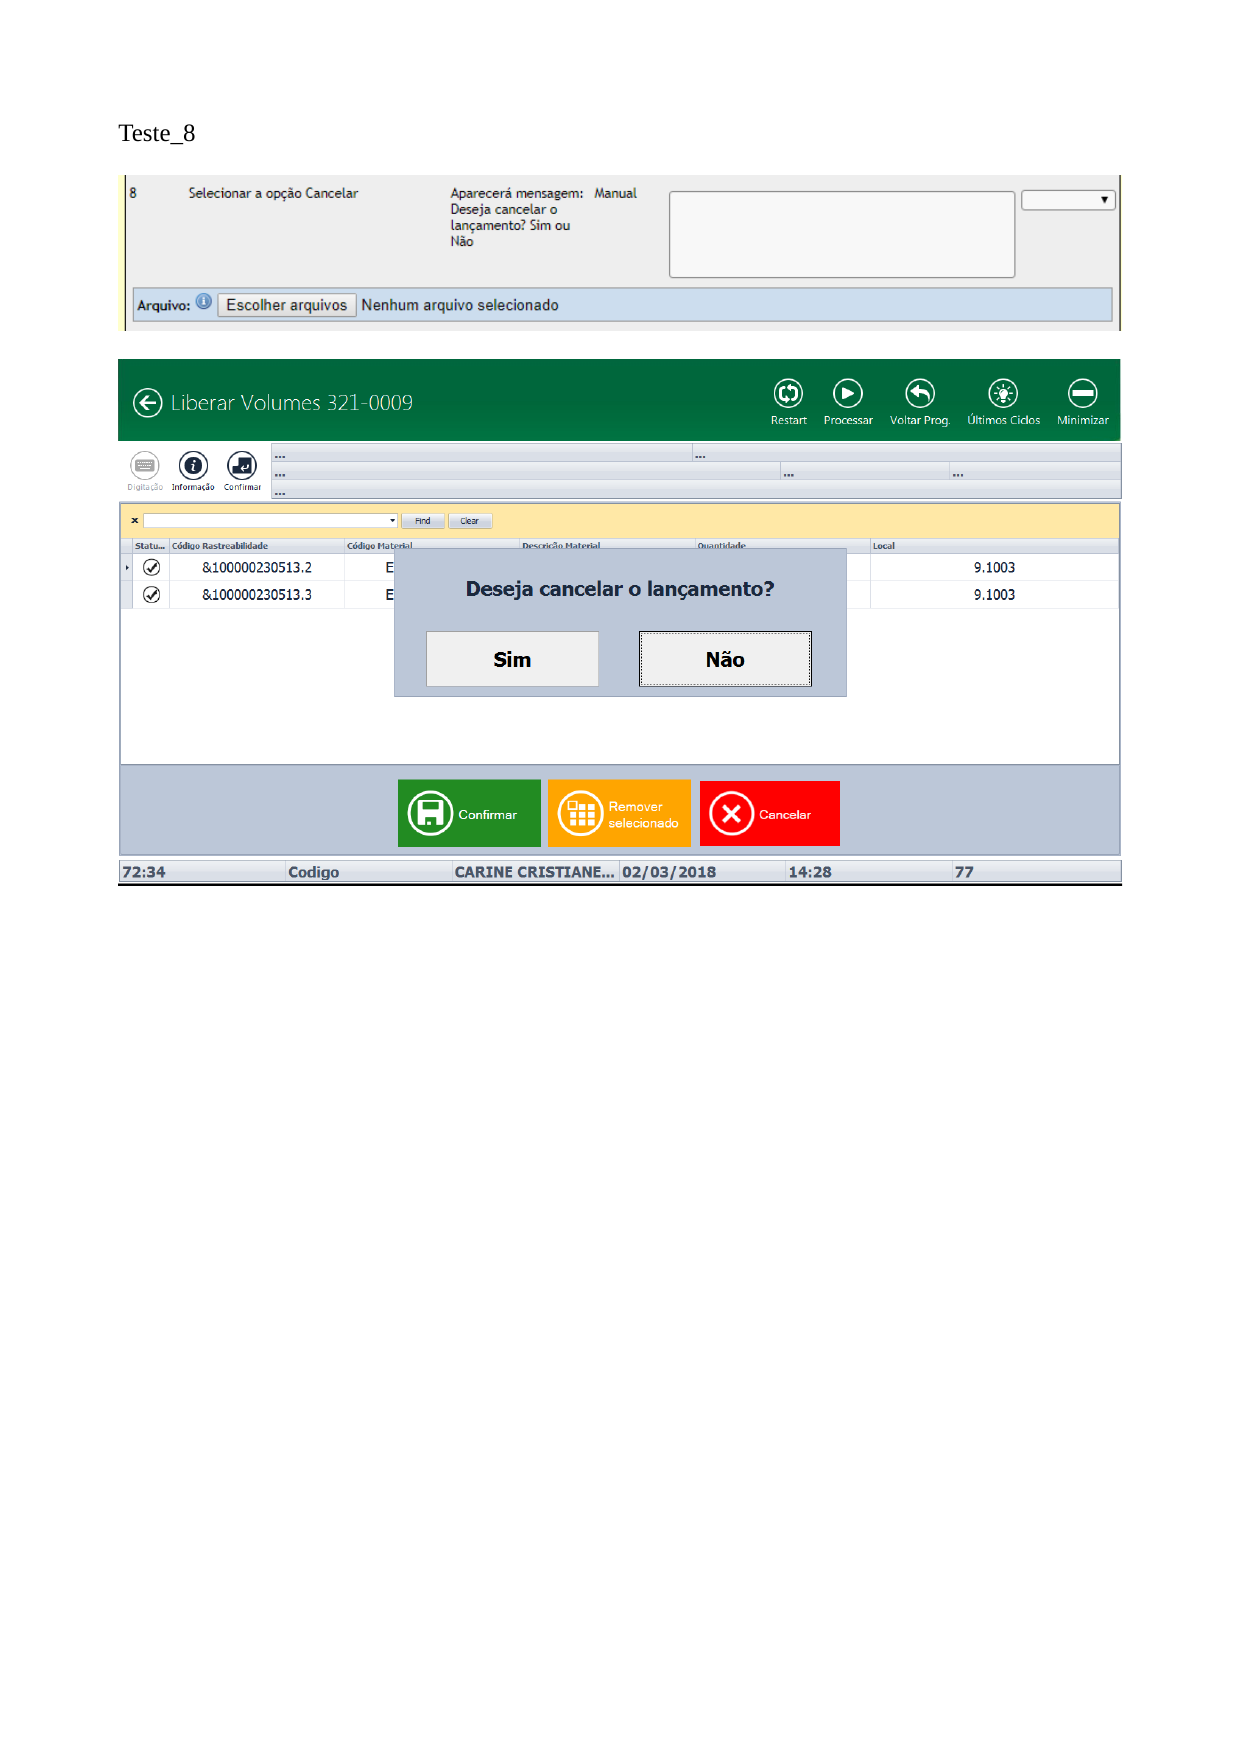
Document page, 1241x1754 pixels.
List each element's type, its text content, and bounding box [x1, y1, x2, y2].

picture [118, 175, 1123, 331]
picture [118, 359, 1123, 886]
text Teste_8 [118, 118, 1122, 147]
